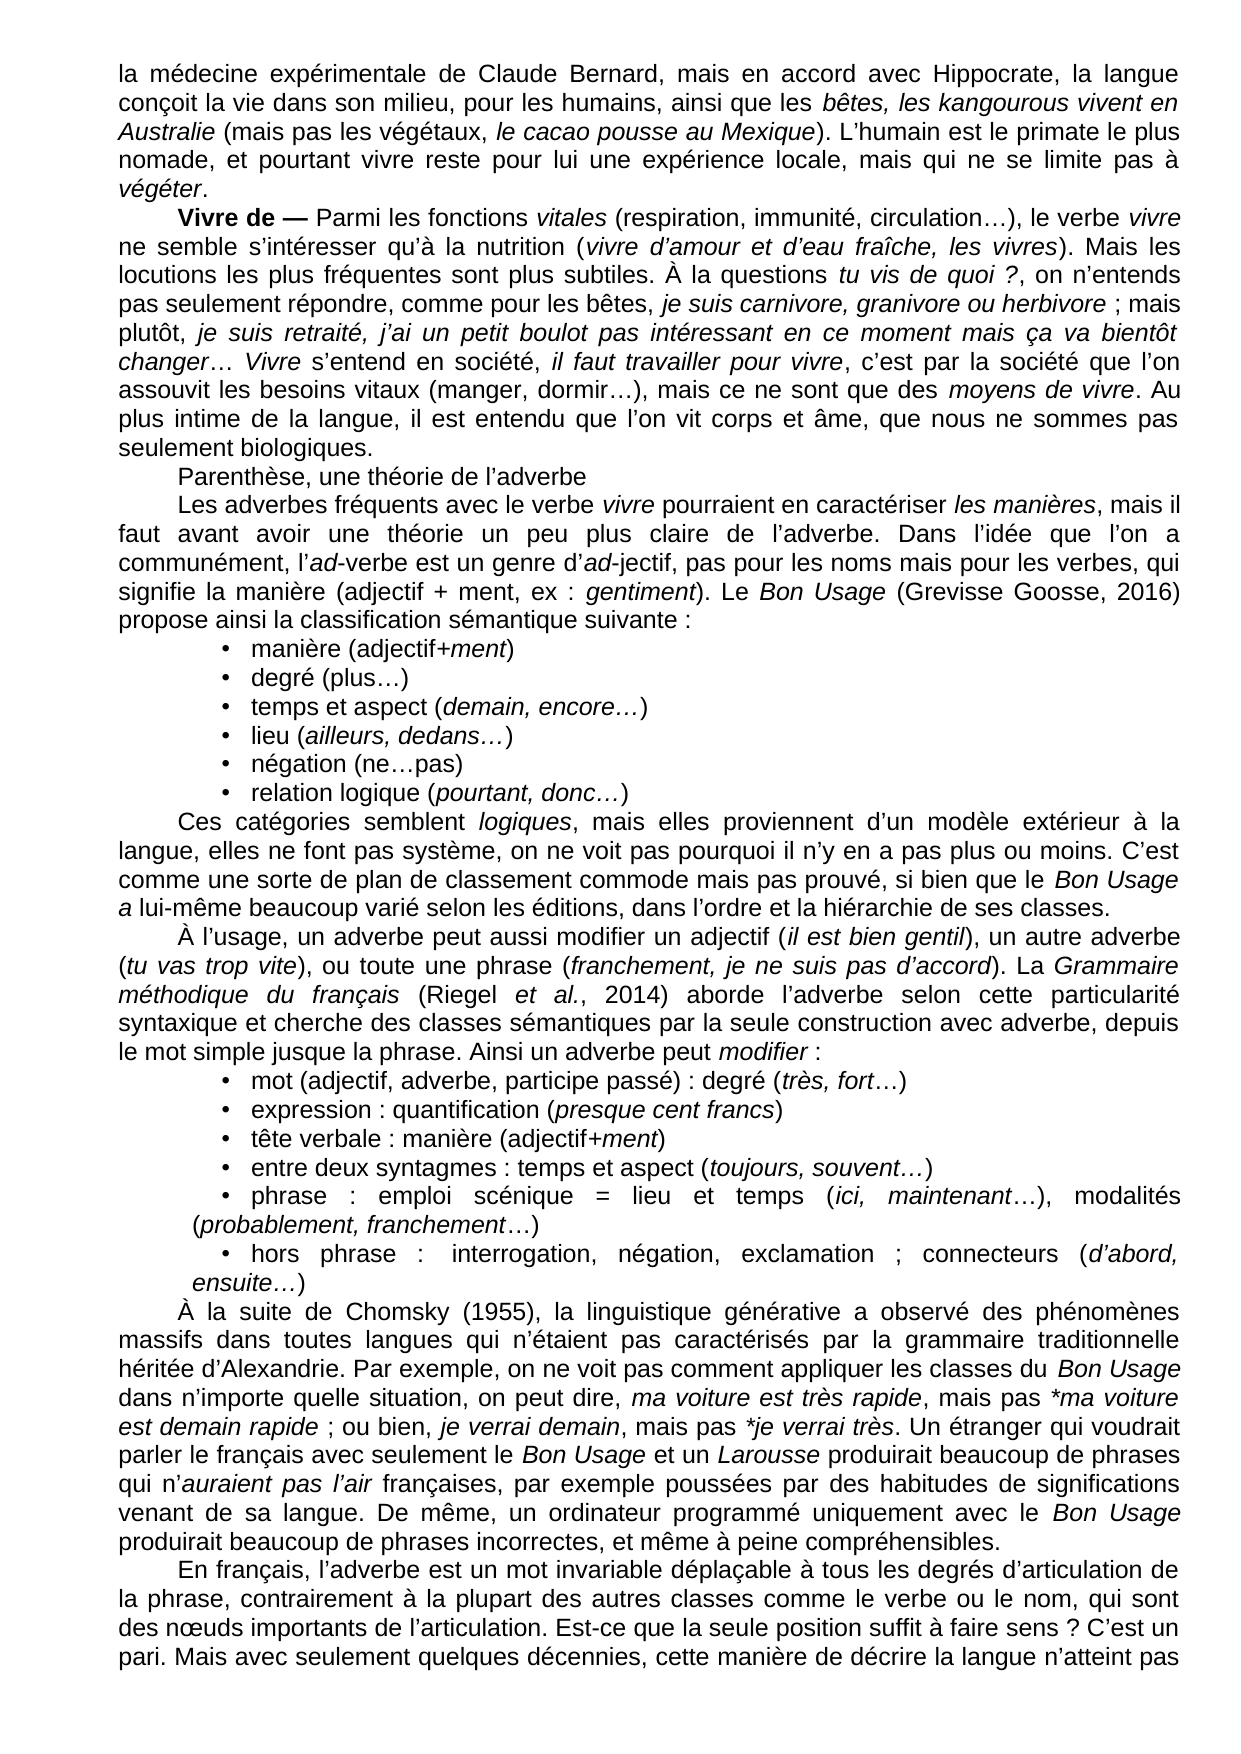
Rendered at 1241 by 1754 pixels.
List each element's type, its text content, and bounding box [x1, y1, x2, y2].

list relation logique (pourtant, donc…) [162, 778, 1181, 807]
list degré (plus…) [162, 663, 1181, 692]
text Parenthèse, une théorie de l’adverbe [118, 462, 1181, 490]
list expression : quantification (presque cent francs) [162, 1095, 1181, 1124]
text la médecine expérimentale de Claude Bernard, mais en accord avec Hippocrate, la langue conçoit la vie dans son milieu, pour les humains, ainsi que les bêtes, les kangourous vivent en Australie (mais pas les végétaux, le cacao pousse au Mexique). L’humain est le primate le plus nomade, et pourtant vivre reste pour lui une expérience locale, mais qui ne se limite pas à végéter. [118, 59, 1181, 203]
list phrase : emploi scénique = lieu et temps (ici, maintenant…), modalités (probablement, franchement…) [162, 1181, 1181, 1239]
list tête verbale : manière (adjectif+ment) [162, 1124, 1181, 1152]
text Ces catégories semblent logiques, mais elles proviennent d’un modèle extérieur à la langue, elles ne font pas système, on ne voit pas pourquoi il n’y en a pas plus ou moins. C’est comme une sorte de plan de classement commode mais pas prouvé, si bien que le Bon Usage a lui-même beaucoup varié selon les éditions, dans l’ordre et la hiérarchie de ses classes. [118, 807, 1181, 922]
list entre deux syntagmes : temps et aspect (toujours, souvent…) [162, 1152, 1181, 1181]
list temps et aspect (demain, encore…) [162, 692, 1181, 721]
text Vivre de — Parmi les fonctions vitales (respiration, immunité, circulation…), le verbe vivre ne semble s’intéresser qu’à la nutrition (vivre d’amour et d’eau fraîche, les vivres). Mais les locutions les plus fréquentes sont plus subtiles. À la questions tu vis de quoi ?, on n’entends pas seulement répondre, comme pour les bêtes, je suis carnivore, granivore ou herbivore ; mais plutôt, je suis retraité, j’ai un petit boulot pas intéressant en ce moment mais ça va bientôt changer… Vivre s’entend en société, il faut travailler pour vivre, c’est par la société que l’on assouvit les besoins vitaux (manger, dormir…), mais ce ne sont que des moyens de vivre. Au plus intime de la langue, il est entendu que l’on vit corps et âme, que nous ne sommes pas seulement biologiques. [118, 203, 1181, 462]
list mot (adjectif, adverbe, participe passé) : degré (très, fort…) [162, 1066, 1181, 1095]
text Les adverbes fréquents avec le verbe vivre pourraient en caractériser les manières, mais il faut avant avoir une théorie un peu plus claire de l’adverbe. Dans l’idée que l’on a communément, l’ad-verbe est un genre d’ad-jectif, pas pour les noms mais pour les verbes, qui signifie la manière (adjectif + ment, ex : gentiment). Le Bon Usage (Grevisse Goosse, 2016) propose ainsi la classification sémantique suivante : [118, 490, 1181, 634]
text À la suite de Chomsky (1955), la linguistique générative a observé des phénomènes massifs dans toutes langues qui n’étaient pas caractérisés par la grammaire traditionnelle héritée d’Alexandrie. Par exemple, on ne voit pas comment appliquer les classes du Bon Usage dans n’importe quelle situation, on peut dire, ma voiture est très rapide, mais pas *ma voiture est demain rapide ; ou bien, je verrai demain, mais pas *je verrai très. Un étranger qui voudrait parler le français avec seulement le Bon Usage et un Larousse produirait beaucoup de phrases qui n’auraient pas l’air françaises, par exemple poussées par des habitudes de significations venant de sa langue. De même, un ordinateur programmé uniquement avec le Bon Usage produirait beaucoup de phrases incorrectes, et même à peine compréhensibles. [118, 1297, 1181, 1555]
list lieu (ailleurs, dedans…) [162, 721, 1181, 749]
list hors phrase : interrogation, négation, exclamation ; connecteurs (d’abord, ensuite…) [162, 1239, 1181, 1297]
list manière (adjectif+ment) [162, 634, 1181, 663]
text À l’usage, un adverbe peut aussi modifier un adjectif (il est bien gentil), un autre adverbe (tu vas trop vite), ou toute une phrase (franchement, je ne suis pas d’accord). La Grammaire méthodique du français (Riegel et al., 2014) aborde l’adverbe selon cette particularité syntaxique et cherche des classes sémantiques par la seule construction avec adverbe, depuis le mot simple jusque la phrase. Ainsi un adverbe peut modifier : [118, 922, 1181, 1066]
text En français, l’adverbe est un mot invariable déplaçable à tous les degrés d’articulation de la phrase, contrairement à la plupart des autres classes comme le verbe ou le nom, qui sont des nœuds importants de l’articulation. Est-ce que la seule position suffit à faire sens ? C’est un pari. Mais avec seulement quelques décennies, cette manière de décrire la langue n’atteint pas [118, 1555, 1181, 1670]
list négation (ne…pas) [162, 749, 1181, 778]
